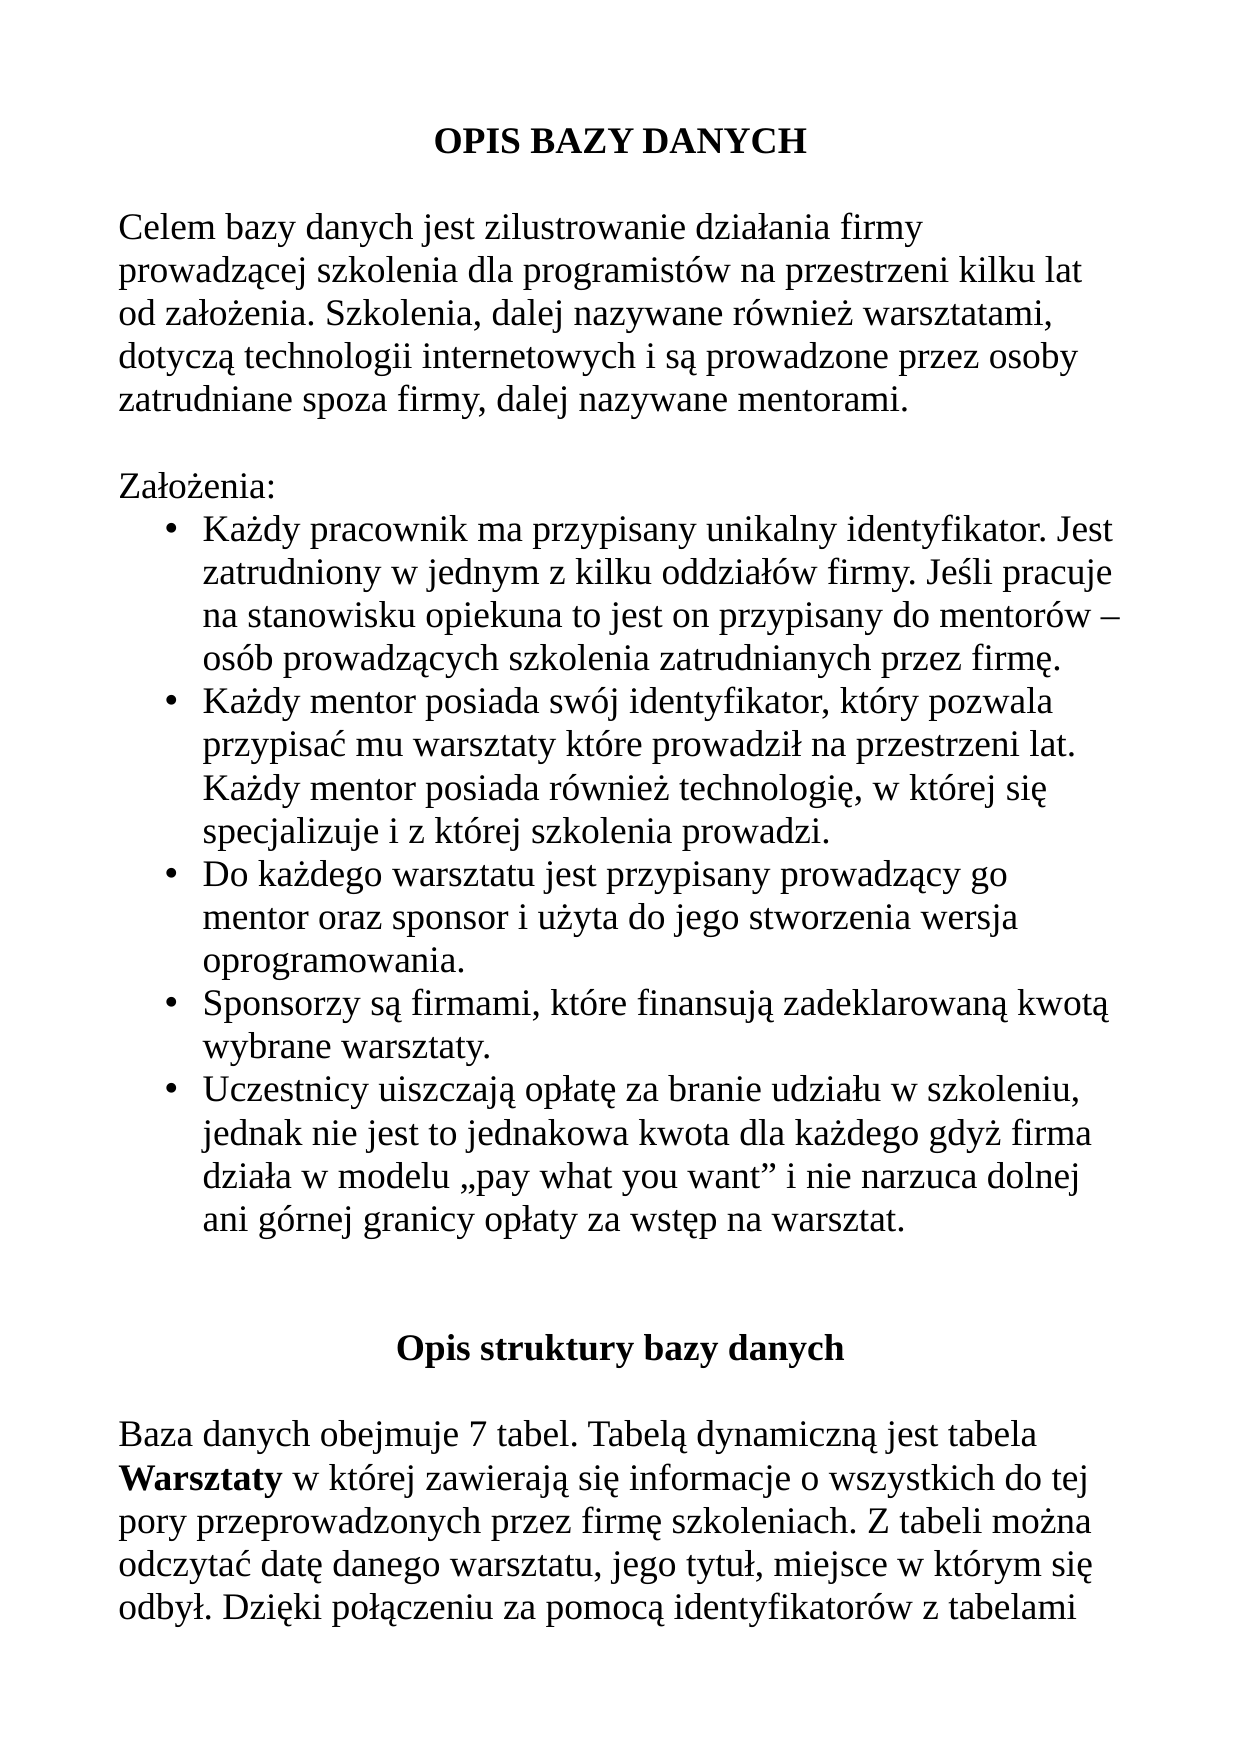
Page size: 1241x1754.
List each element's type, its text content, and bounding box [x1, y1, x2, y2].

list Każdy mentor posiada swój identyfikator, który pozwala przypisać mu warsztaty które prowadził na przestrzeni lat. Każdy mentor posiada również technologię, w której się specjalizuje i z której szkolenia prowadzi. [165, 679, 1122, 851]
text Baza danych obejmuje 7 tabel. Tabelą dynamiczną jest tabela Warsztaty w której zawierają się informacje o wszystkich do tej pory przeprowadzonych przez firmę szkoleniach. Z tabeli można odczytać datę danego warsztatu, jego tytuł, miejsce w którym się odbył. Dzięki połączeniu za pomocą identyfikatorów z tabelami [118, 1412, 1122, 1627]
text OPIS BAZY DANYCH [118, 118, 1122, 161]
list Sponsorzy są firmami, które finansują zadeklarowaną kwotą wybrane warsztaty. [165, 981, 1122, 1067]
text Opis struktury bazy danych [118, 1326, 1122, 1369]
text Założenia: [118, 463, 1122, 506]
list Do każdego warsztatu jest przypisany prowadzący go mentor oraz sponsor i użyta do jego stworzenia wersja oprogramowania. [165, 851, 1122, 981]
list Uczestnicy uiszczają opłatę za branie udziału w szkoleniu, jednak nie jest to jednakowa kwota dla każdego gdyż firma działa w modelu „pay what you want” i nie narzuca dolnej ani górnej granicy opłaty za wstęp na warsztat. [165, 1067, 1122, 1239]
list Każdy pracownik ma przypisany unikalny identyfikator. Jest zatrudniony w jednym z kilku oddziałów firmy. Jeśli pracuje na stanowisku opiekuna to jest on przypisany do mentorów – osób prowadzących szkolenia zatrudnianych przez firmę. [165, 506, 1122, 679]
text Celem bazy danych jest zilustrowanie działania firmy prowadzącej szkolenia dla programistów na przestrzeni kilku lat od założenia. Szkolenia, dalej nazywane również warsztatami, dotyczą technologii internetowych i są prowadzone przez osoby zatrudniane spoza firmy, dalej nazywane mentorami. [118, 204, 1122, 420]
